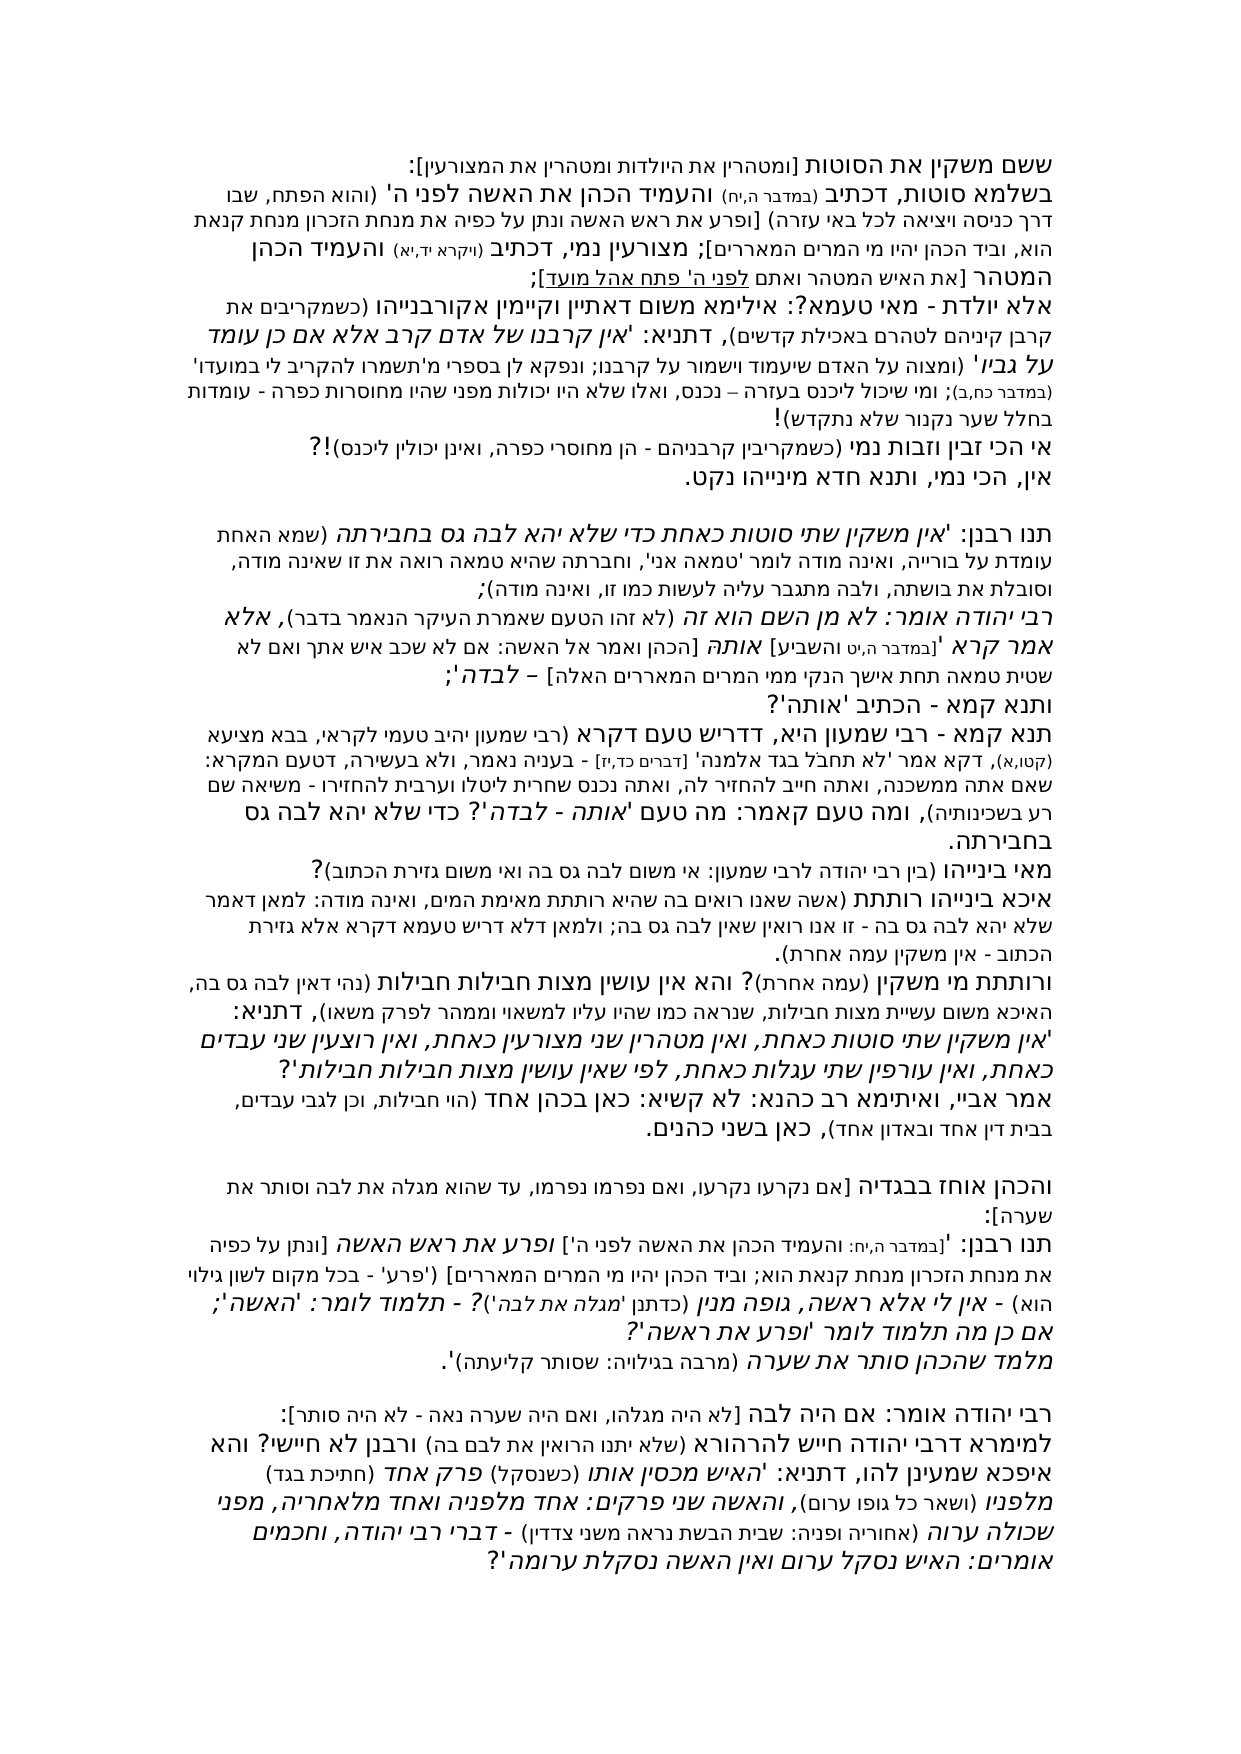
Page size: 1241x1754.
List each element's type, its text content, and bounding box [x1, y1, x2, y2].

text מלמד שהכהן סותר את שערה (מרבה בגילויה: שסותר קליעתה)'. [187, 1346, 1053, 1376]
text אי הכי זבין וזבות נמי (כשמקריבין קרבניהם - הן מחוסרי כפרה, ואינן יכולין ליכנס)!? [187, 432, 1053, 462]
text רבי יהודה אומר: לא מן השם הוא זה (לא זהו הטעם שאמרת העיקר הנאמר בדבר), אלא אמר קרא '[במדבר ה,יט והשביע] אותהּ [הכהן ואמר אל האשה: אם לא שכב איש אתך ואם לא שטית טמאה תחת אישך הנקי ממי המרים המאררים האלה] – לבדה'; [187, 602, 1053, 690]
text איכא בינייהו רותתת (אשה שאנו רואים בה שהיא רותתת מאימת המים, ואינה מודה: למאן דאמר שלא יהא לבה גס בה - זו אנו רואין שאין לבה גס בה; ולמאן דלא דריש טעמא דקרא אלא גזירת הכתוב - אין משקין עמה אחרת). [187, 884, 1053, 967]
text מאי בינייהו (בין רבי יהודה לרבי שמעון: אי משום לבה גס בה ואי משום גזירת הכתוב)? [187, 855, 1053, 884]
text תנא קמא - רבי שמעון היא, דדריש טעם דקרא (רבי שמעון יהיב טעמי לקראי, בבא מציעא (קטו,א), דקא אמר 'לא תחבֹל בגד אלמנה' [דברים כד,יז] - בעניה נאמר, ולא בעשירה, דטעם המקרא: שאם אתה ממשכנה, ואתה חייב להחזיר לה, ואתה נכנס שחרית ליטלו וערבית להחזירו - משיאה שם רע בשכינותיה), ומה טעם קאמר: מה טעם 'אותה - לבדה'? כדי שלא יהא לבה גס בחבירתה. [187, 719, 1053, 855]
text תנו רבנן: 'אין משקין שתי סוטות כאחת כדי שלא יהא לבה גס בחבירתה (שמא האחת עומדת על בורייה, ואינה מודה לומר 'טמאה אני', וחברתה שהיא טמאה רואה את זו שאינה מודה, וסובלת את בושתה, ולבה מתגבר עליה לעשות כמו זו, ואינה מודה); [187, 519, 1053, 602]
text תנו רבנן: '[במדבר ה,יח: והעמיד הכהן את האשה לפני ה'] ופרע את ראש האשה [ונתן על כפיה את מנחת הזכרון מנחת קנאת הוא; וביד הכהן יהיו מי המרים המאררים] ('פרע' - בכל מקום לשון גילוי הוא) - אין לי אלא ראשה, גופה מנין (כדתנן 'מגלה את לבה')? - תלמוד לומר: 'האשה'; [187, 1230, 1053, 1317]
text והכהן אוחז בבגדיה [אם נקרעו נקרעו, ואם נפרמו נפרמו, עד שהוא מגלה את לבה וסותר את שערה]: [187, 1171, 1053, 1230]
text ששם משקין את הסוטות [ומטהרין את היולדות ומטהרין את המצורעין]: [187, 150, 1053, 179]
text למימרא דרבי יהודה חייש להרהורא (שלא יתנו הרואין את לבם בה) ורבנן לא חיישי? והא איפכא שמעינן להו, דתניא: 'האיש מכסין אותו (כשנסקל) פרק אחד (חתיכת בגד) מלפניו (ושאר כל גופו ערום), והאשה שני פרקים: אחד מלפניה ואחד מלאחריה, מפני שכולה ערוה (אחוריה ופניה: שבית הבשת נראה משני צדדין) - דברי רבי יהודה, וחכמים אומרים: האיש נסקל ערום ואין האשה נסקלת ערומה'? [187, 1429, 1053, 1575]
text אם כן מה תלמוד לומר 'ופרע את ראשה'? [187, 1317, 1053, 1346]
text אלא יולדת - מאי טעמא?: אילימא משום דאתיין וקיימין אקורבנייהו (כשמקריבים את קרבן קיניהם לטהרם באכילת קדשים), דתניא: 'אין קרבנו של אדם קרב אלא אם כן עומד על גביו' (ומצוה על האדם שיעמוד וישמור על קרבנו; ונפקא לן בספרי מ'תשמרו להקריב לי במועדו' (במדבר כח,ב); ומי שיכול ליכנס בעזרה – נכנס, ואלו שלא היו יכולות מפני שהיו מחוסרות כפרה - עומדות בחלל שער נקנור שלא נתקדש)! [187, 291, 1053, 432]
text בשלמא סוטות, דכתיב (במדבר ה,יח) והעמיד הכהן את האשה לפני ה' (והוא הפתח, שבו דרך כניסה ויציאה לכל באי עזרה) [ופרע את ראש האשה ונתן על כפיה את מנחת הזכרון מנחת קנאת הוא, וביד הכהן יהיו מי המרים המאררים]; מצורעין נמי, דכתיב (ויקרא יד,יא) והעמיד הכהן המטהר [את האיש המטהר ואתם לפני ה' פתח אהל מועד]; [187, 179, 1053, 291]
text רבי יהודה אומר: אם היה לבה [לא היה מגלהו, ואם היה שערה נאה - לא היה סותר]: [187, 1400, 1053, 1429]
text ורותתת מי משקין (עמה אחרת)? והא אין עושין מצות חבילות חבילות (נהי דאין לבה גס בה, האיכא משום עשיית מצות חבילות, שנראה כמו שהיו עליו למשאוי וממהר לפרק משאו), דתניא: 'אין משקין שתי סוטות כאחת, ואין מטהרין שני מצורעין כאחת, ואין רוצעין שני עבדים כאחת, ואין עורפין שתי עגלות כאחת, לפי שאין עושין מצות חבילות חבילות'? [187, 967, 1053, 1084]
text אמר אביי, ואיתימא רב כהנא: לא קשיא: כאן בכהן אחד (הוי חבילות, וכן לגבי עבדים, בבית דין אחד ובאדון אחד), כאן בשני כהנים. [187, 1084, 1053, 1143]
text ותנא קמא - הכתיב 'אותה'? [187, 690, 1053, 719]
text אין, הכי נמי, ותנא חדא מינייהו נקט. [187, 462, 1053, 491]
